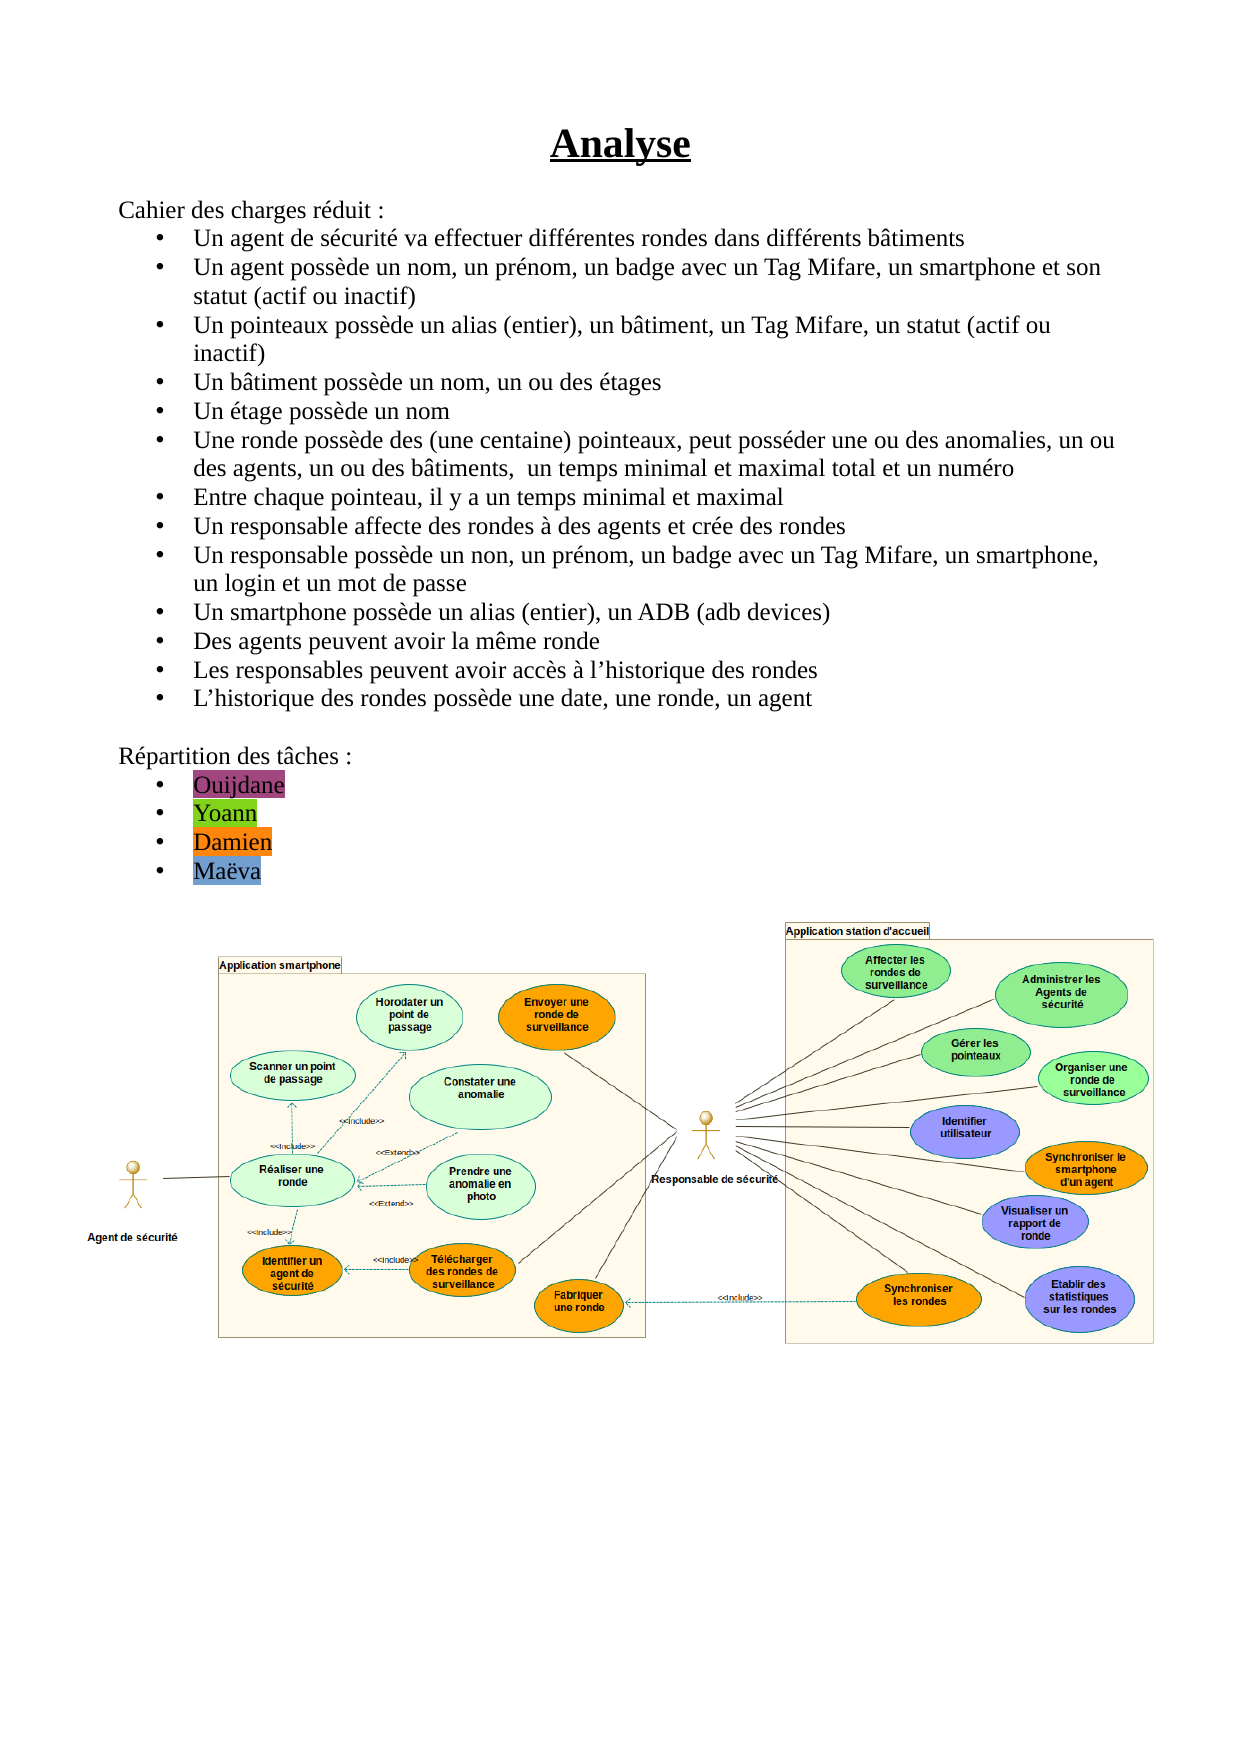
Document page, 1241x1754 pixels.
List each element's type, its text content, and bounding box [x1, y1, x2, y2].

picture [78, 913, 1162, 1352]
list Un étage possède un nom [156, 396, 1122, 425]
list Entre chaque pointeau, il y a un temps minimal et maximal [156, 482, 1122, 511]
text Analyse [118, 118, 1122, 166]
list Des agents peuvent avoir la même ronde [156, 626, 1122, 655]
list Un responsable possède un non, un prénom, un badge avec un Tag Mifare, un smartphone, un login et un mot de passe [156, 540, 1122, 597]
list Un smartphone possède un alias (entier), un ADB (adb devices) [156, 597, 1122, 626]
list Un agent possède un nom, un prénom, un badge avec un Tag Mifare, un smartphone et son statut (actif ou inactif) [156, 252, 1122, 310]
list Une ronde possède des (une centaine) pointeaux, peut posséder une ou des anomalies, un ou des agents, un ou des bâtiments, un temps minimal et maximal total et un numéro [156, 425, 1122, 482]
list Ouijdane [156, 770, 1122, 798]
text Cahier des charges réduit : [118, 195, 1122, 223]
text Répartition des tâches : [118, 741, 1122, 770]
list Damien [156, 827, 1122, 856]
list L’historique des rondes possède une date, une ronde, un agent [156, 683, 1122, 712]
list Maëva [156, 856, 1122, 885]
list Yoann [156, 798, 1122, 827]
list Les responsables peuvent avoir accès à l’historique des rondes [156, 655, 1122, 683]
list Un pointeaux possède un alias (entier), un bâtiment, un Tag Mifare, un statut (actif ou inactif) [156, 310, 1122, 367]
list Un responsable affecte des rondes à des agents et crée des rondes [156, 511, 1122, 540]
list Un bâtiment possède un nom, un ou des étages [156, 367, 1122, 396]
list Un agent de sécurité va effectuer différentes rondes dans différents bâtiments [156, 223, 1122, 252]
